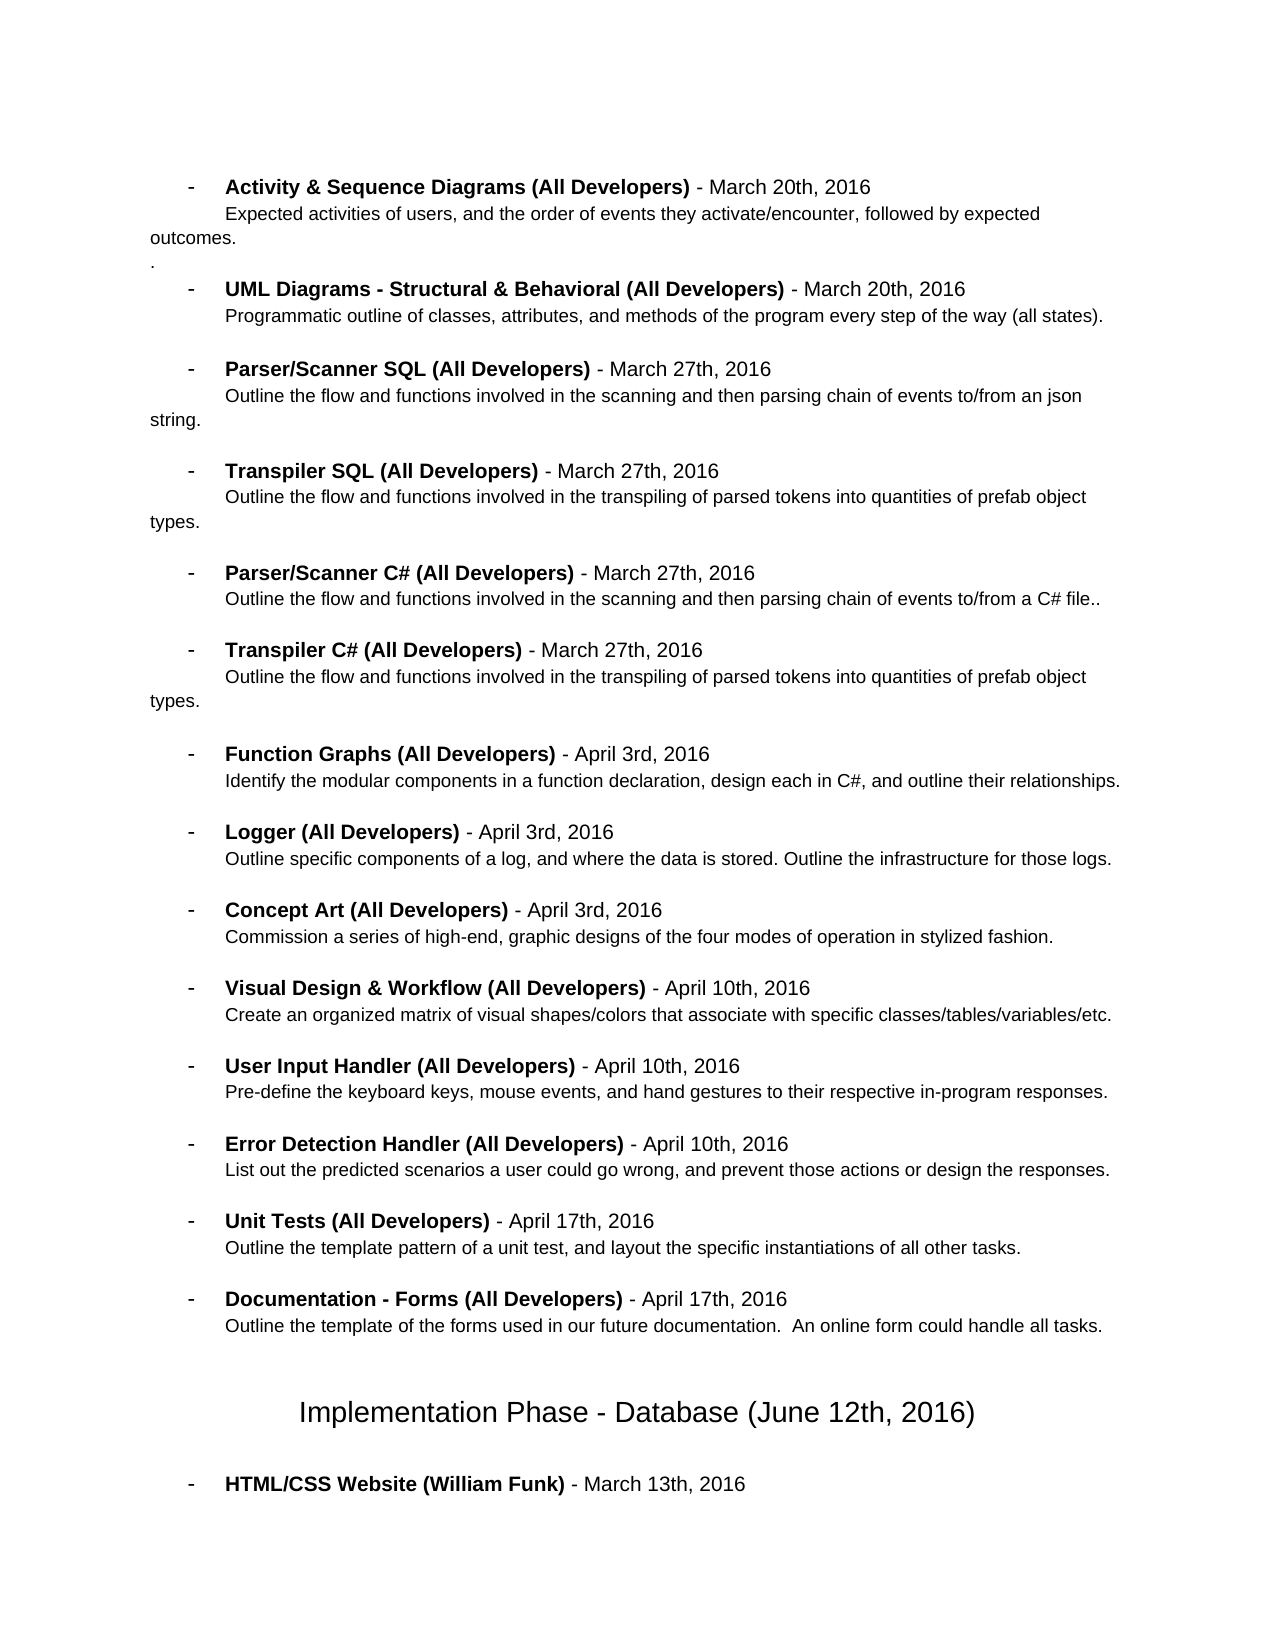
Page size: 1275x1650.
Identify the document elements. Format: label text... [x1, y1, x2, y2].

text Identify the modular components in a function declaration, design each in C#, and outline their relationships. [150, 771, 1125, 791]
list UML Diagrams - Structural & Behavioral (All Developers) - March 20th, 2016 [187, 276, 1125, 301]
text Outline the template pattern of a unit test, and layout the specific instantiations of all other tasks. [150, 1237, 1125, 1258]
text Outline the flow and functions involved in the scanning and then parsing chain of events to/from a C# file.. [150, 588, 1125, 609]
list Function Graphs (All Developers) - April 3rd, 2016 [187, 741, 1125, 767]
list Concept Art (All Developers) - April 3rd, 2016 [187, 897, 1125, 922]
list Error Detection Handler (All Developers) - April 10th, 2016 [187, 1130, 1125, 1156]
list Activity & Sequence Diagrams (All Developers) - March 20th, 2016 [187, 174, 1125, 200]
list Logger (All Developers) - April 3rd, 2016 [187, 819, 1125, 844]
list Transpiler C# (All Developers) - March 27th, 2016 [187, 637, 1125, 663]
list Parser/Scanner SQL (All Developers) - March 27th, 2016 [187, 356, 1125, 382]
list Transpiler SQL (All Developers) - March 27th, 2016 [187, 458, 1125, 483]
text Commission a series of high-end, graphic designs of the four modes of operation in stylized fashion. [150, 926, 1125, 947]
text Outline the template of the forms used in our future documentation. An online form could handle all tasks. [150, 1315, 1125, 1336]
list HTML/CSS Website (William Funk) - March 13th, 2016 [187, 1470, 1125, 1496]
list Unit Tests (All Developers) - April 17th, 2016 [187, 1208, 1125, 1234]
text List out the predicted scenarios a user could go wrong, and prevent those actions or design the responses. [150, 1159, 1125, 1181]
list User Input Handler (All Developers) - April 10th, 2016 [187, 1052, 1125, 1078]
text Outline the flow and functions involved in the scanning and then parsing chain of events to/from an json string. [150, 385, 1125, 430]
text Pre-define the keyboard keys, mouse events, and hand gestures to their respective in-program responses. [150, 1082, 1125, 1103]
list Documentation - Forms (All Developers) - April 17th, 2016 [187, 1286, 1125, 1311]
text Outline the flow and functions involved in the transpiling of parsed tokens into quantities of prefab object types. [150, 666, 1125, 711]
text Implementation Phase - Database (June 12th, 2016) [150, 1396, 1125, 1428]
list Parser/Scanner C# (All Developers) - March 27th, 2016 [187, 559, 1125, 585]
list Visual Design & Workflow (All Developers) - April 10th, 2016 [187, 974, 1125, 1000]
text Programmatic outline of classes, attributes, and methods of the program every step of the way (all states). [150, 305, 1125, 326]
text . [150, 252, 1125, 272]
text Outline specific components of a log, and where the data is stored. Outline the infrastructure for those logs. [150, 848, 1125, 869]
text Outline the flow and functions involved in the transpiling of parsed tokens into quantities of prefab object types. [150, 487, 1125, 532]
text Expected activities of users, and the order of events they activate/encounter, followed by expected outcomes. [150, 203, 1125, 248]
text Create an organized matrix of visual shapes/colors that associate with specific classes/tables/variables/etc. [150, 1004, 1125, 1025]
